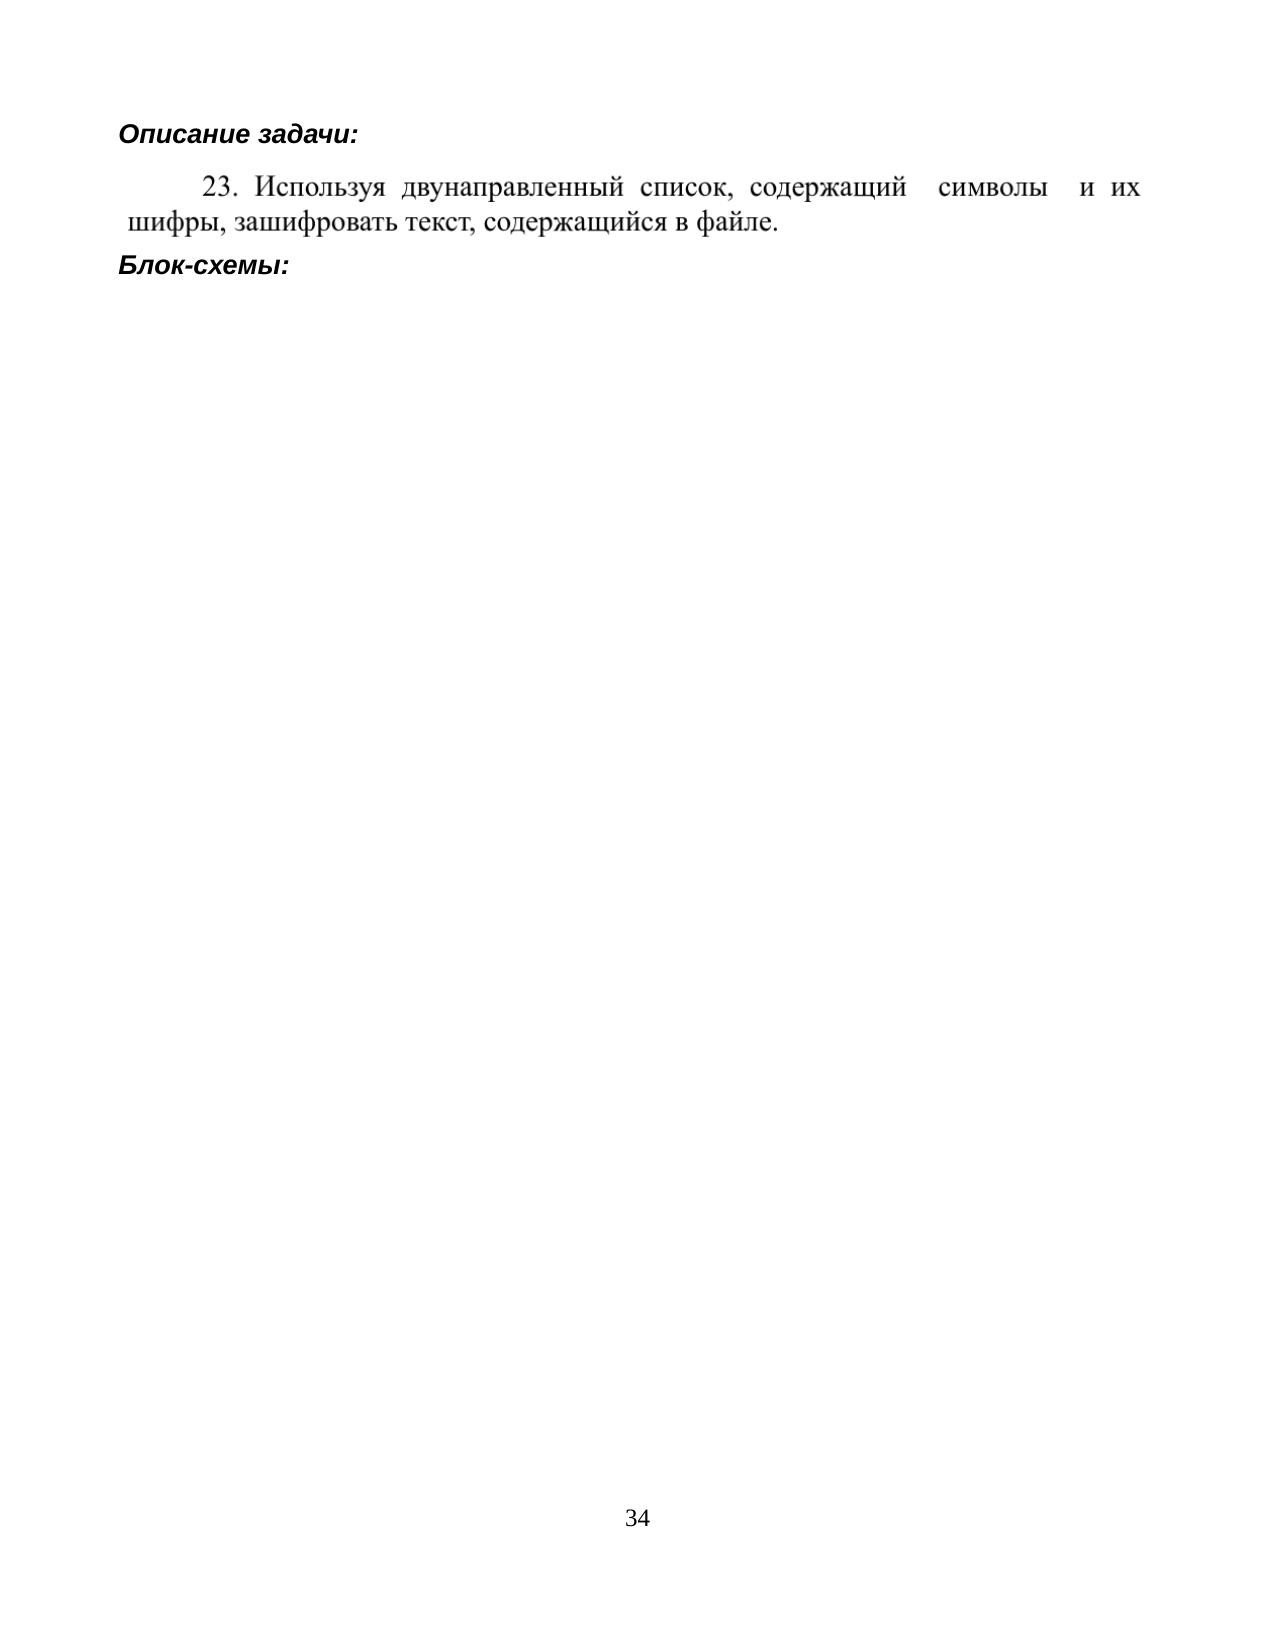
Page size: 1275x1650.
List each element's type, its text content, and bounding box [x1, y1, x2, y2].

picture [118, 161, 1157, 249]
subtitle Описание задачи: [118, 118, 1157, 149]
subtitle Блок-схемы: [118, 249, 1157, 280]
